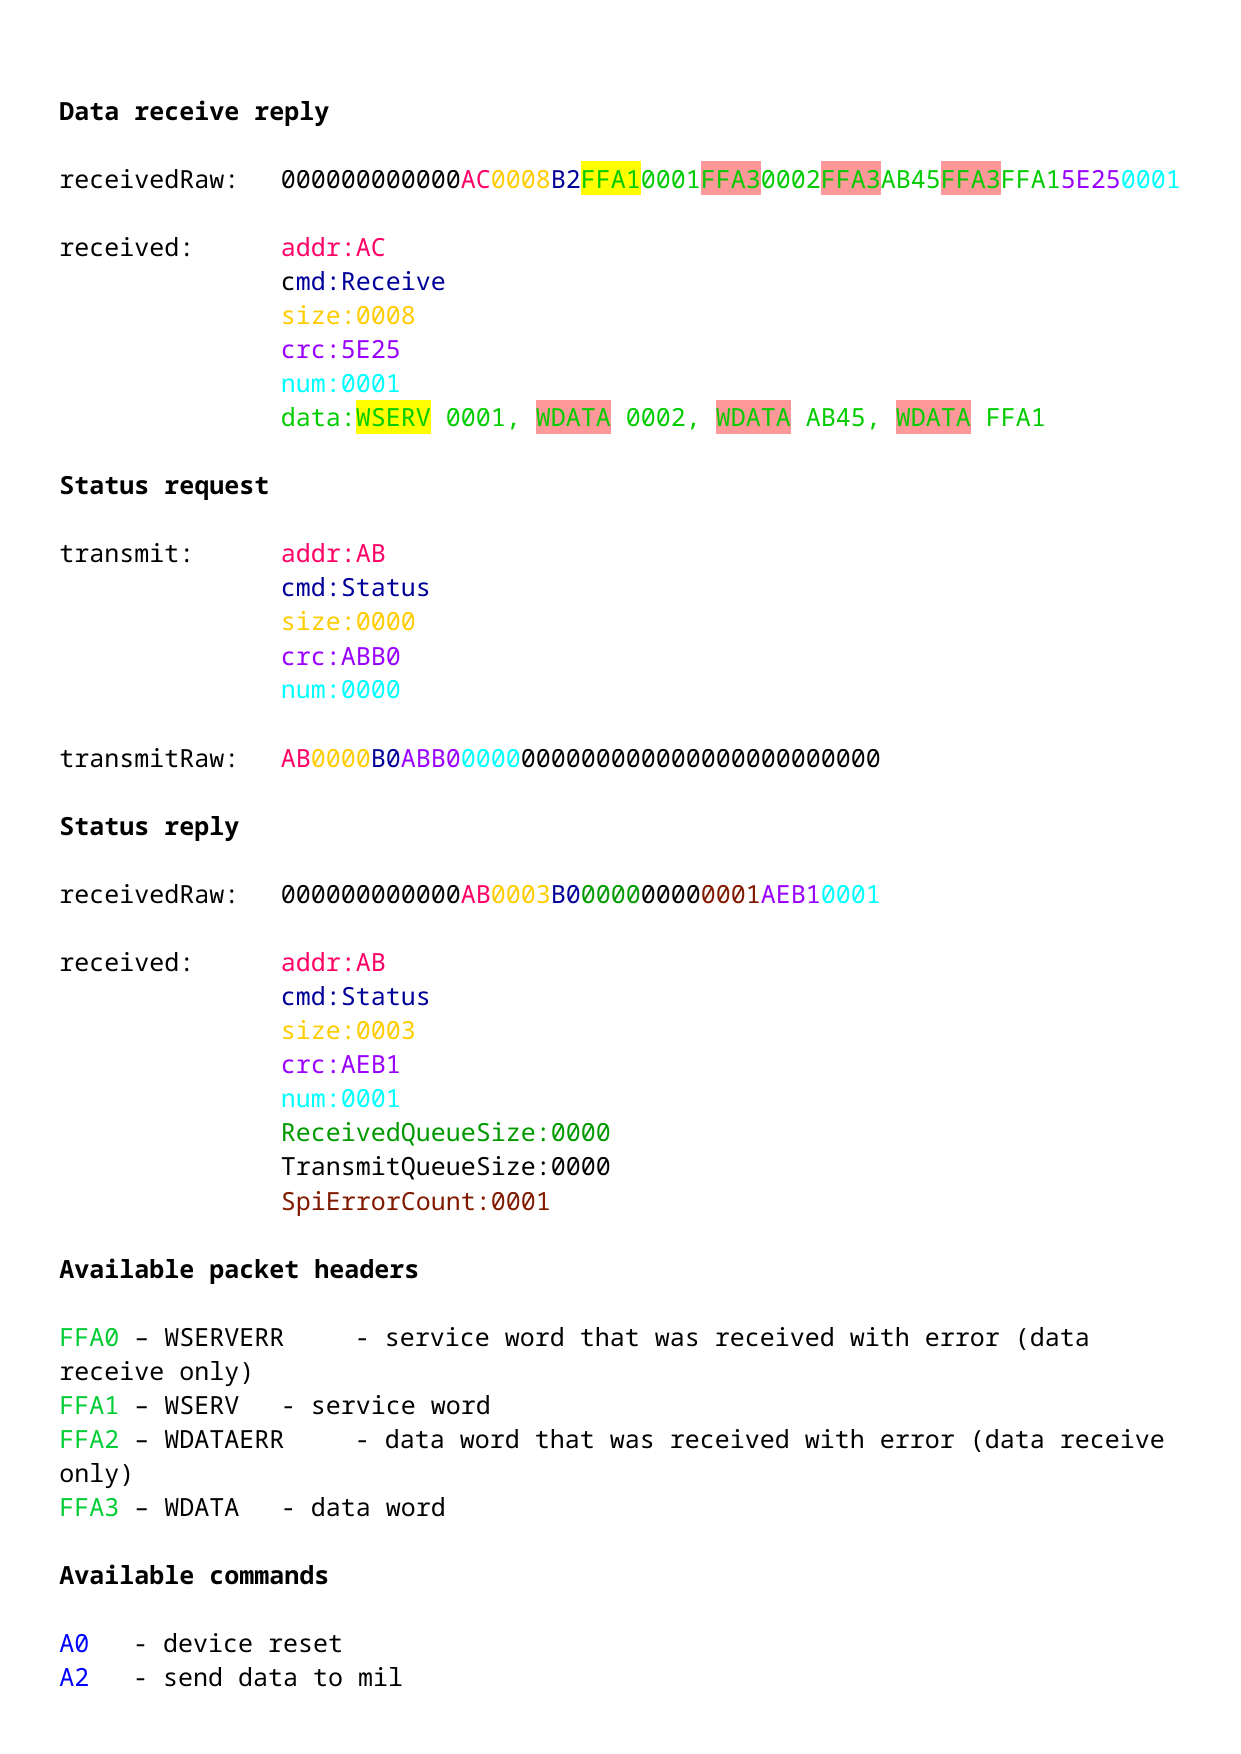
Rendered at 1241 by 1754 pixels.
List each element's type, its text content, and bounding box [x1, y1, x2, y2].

text crc:ABB0 [59, 638, 1181, 672]
text crc:5E25 [59, 332, 1181, 366]
text receivedRaw: 000000000000AB0003B0000000000001AEB10001 [59, 877, 1181, 911]
text SpiErrorCount:0001 [59, 1183, 1181, 1217]
text Available packet headers [59, 1251, 1181, 1285]
text size:0000 [59, 604, 1181, 638]
text FFA3 – WDATA - data word [59, 1490, 1181, 1524]
text receivedRaw: 000000000000AC0008B2FFA10001FFA30002FFA3AB45FFA3FFA15E250001 [59, 161, 1181, 195]
text size:0008 [59, 297, 1181, 332]
text FFA1 – WSERV - service word [59, 1387, 1181, 1422]
text FFA2 – WDATAERR - data word that was received with error (data receive only) [59, 1422, 1181, 1490]
text FFA0 – WSERVERR - service word that was received with error (data receive only) [59, 1319, 1181, 1387]
text crc:AEB1 [59, 1047, 1181, 1081]
text cmd:Status [59, 979, 1181, 1013]
text received: addr:AB [59, 945, 1181, 979]
text size:0003 [59, 1013, 1181, 1047]
text data:WSERV 0001, WDATA 0002, WDATA AB45, WDATA FFA1 [59, 400, 1181, 434]
text received: addr:AC [59, 229, 1181, 263]
text num:0001 [59, 366, 1181, 400]
text Status request [59, 468, 1181, 502]
text A0 - device reset [59, 1626, 1181, 1660]
text num:0001 [59, 1081, 1181, 1115]
text Status reply [59, 808, 1181, 842]
text A2 - send data to mil [59, 1660, 1181, 1694]
text num:0000 [59, 672, 1181, 706]
text Available commands [59, 1558, 1181, 1592]
text TransmitQueueSize:0000 [59, 1149, 1181, 1183]
text ReceivedQueueSize:0000 [59, 1115, 1181, 1149]
text transmit: addr:AB [59, 536, 1181, 570]
text cmd:Status [59, 570, 1181, 604]
text cmd:Receive [59, 263, 1181, 297]
text Data receive reply [59, 93, 1181, 127]
text transmitRaw: AB0000B0ABB00000000000000000000000000000 [59, 740, 1181, 774]
